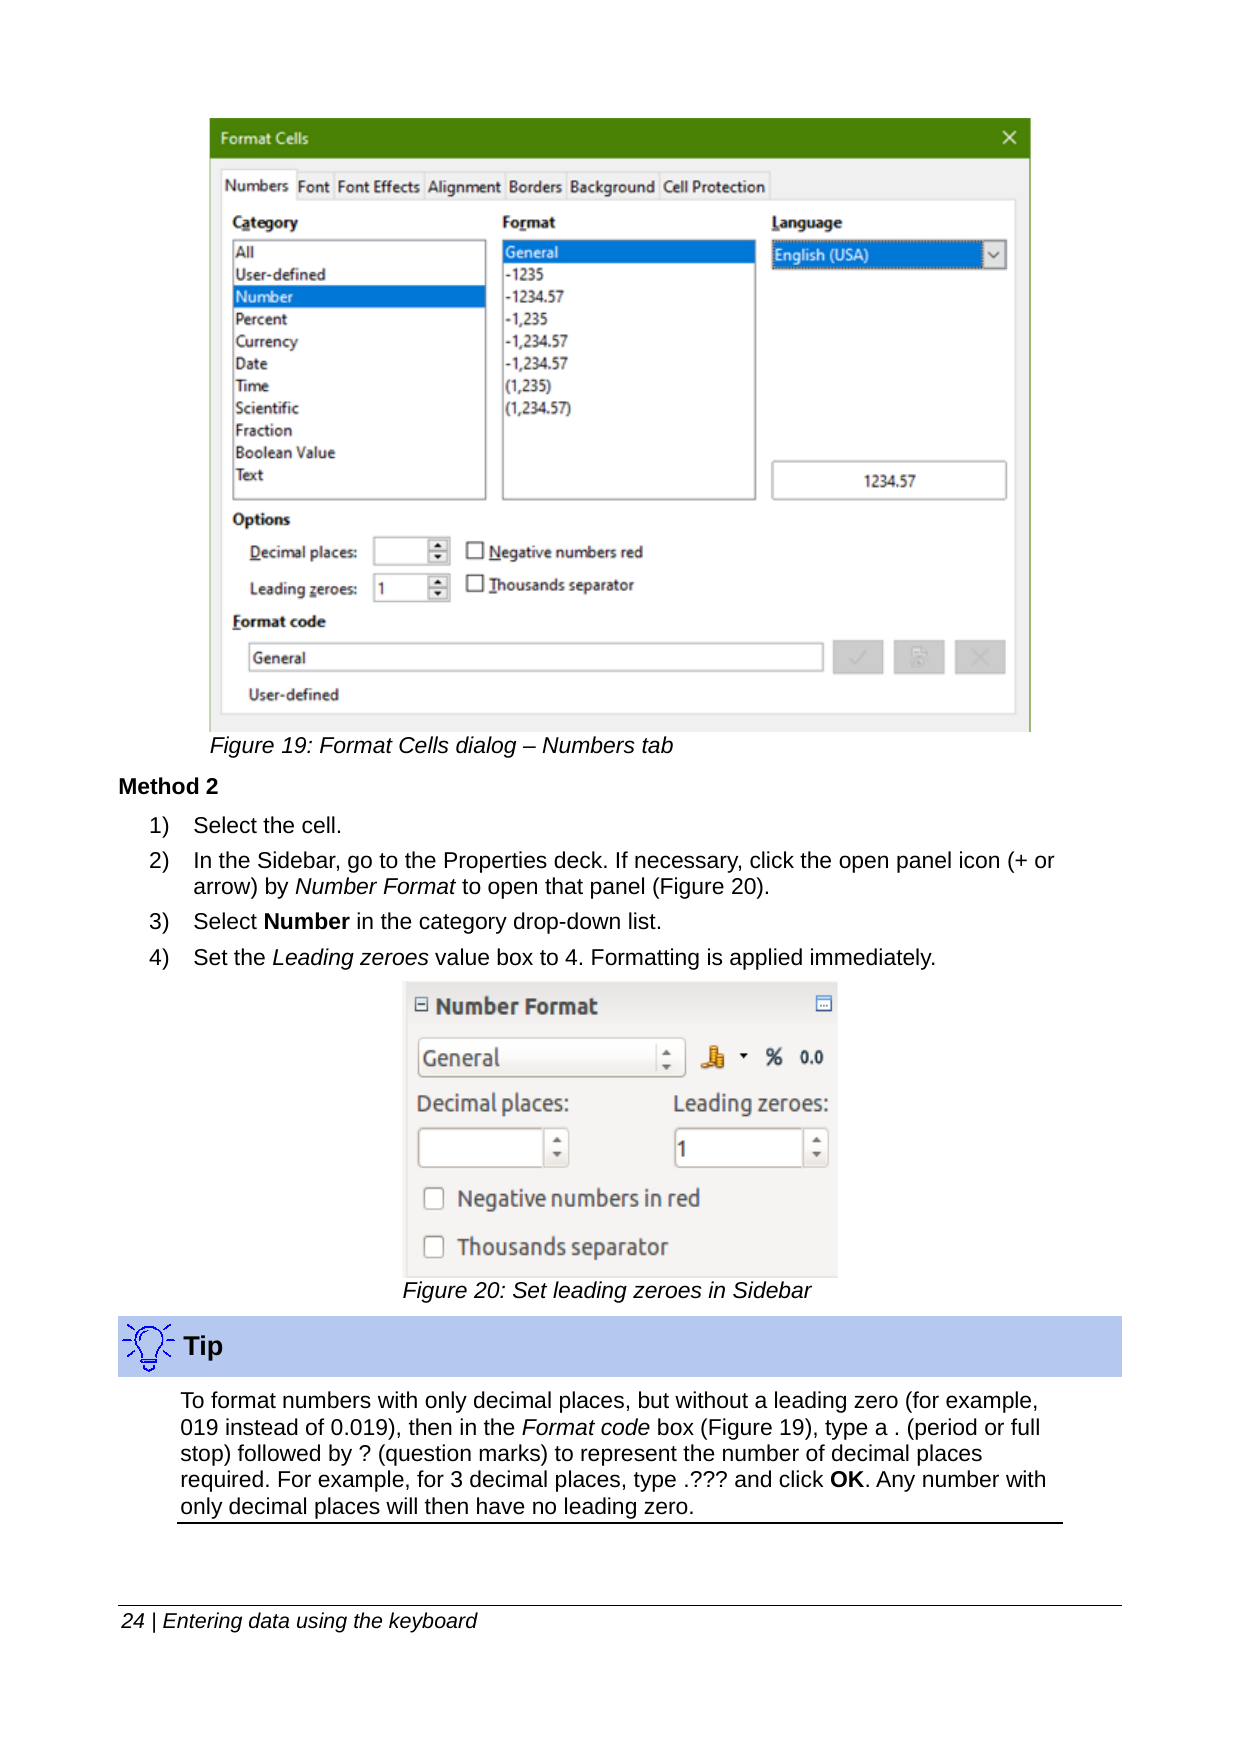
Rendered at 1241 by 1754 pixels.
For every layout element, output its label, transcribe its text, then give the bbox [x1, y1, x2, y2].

list In the Sidebar, go to the Properties deck. If necessary, click the Open Panel icon (+ or arrow) by Number Format to open that panel (Figure 20). [169, 847, 1122, 899]
picture [402, 981, 838, 1278]
list Select Number in the category drop-down list. [169, 908, 1122, 935]
subtitle Tip [118, 1316, 1122, 1377]
picture [209, 118, 1031, 732]
text To format numbers with only decimal places, but without a leading zero (for example, 019 instead of 0.019), then in the Format code box (Figure 19), type a . (period or full stop) followed by ? (question marks) to represent the number of decimal places required. For example, for 3 decimal places, type .??? and click OK. Any number with only decimal places will then have no leading zero. [177, 1384, 1063, 1522]
text Figure 19: Format Cells dialog – Numbers tab [209, 732, 1031, 758]
list Select the cell. [169, 812, 1122, 838]
picture [119, 1316, 179, 1376]
text Method 2 [118, 773, 1122, 799]
list Set the Leading zeroes value box to 4. Formatting is applied immediately. [169, 943, 1122, 970]
text Figure 20: Set leading zeroes in Sidebar [402, 1278, 838, 1303]
